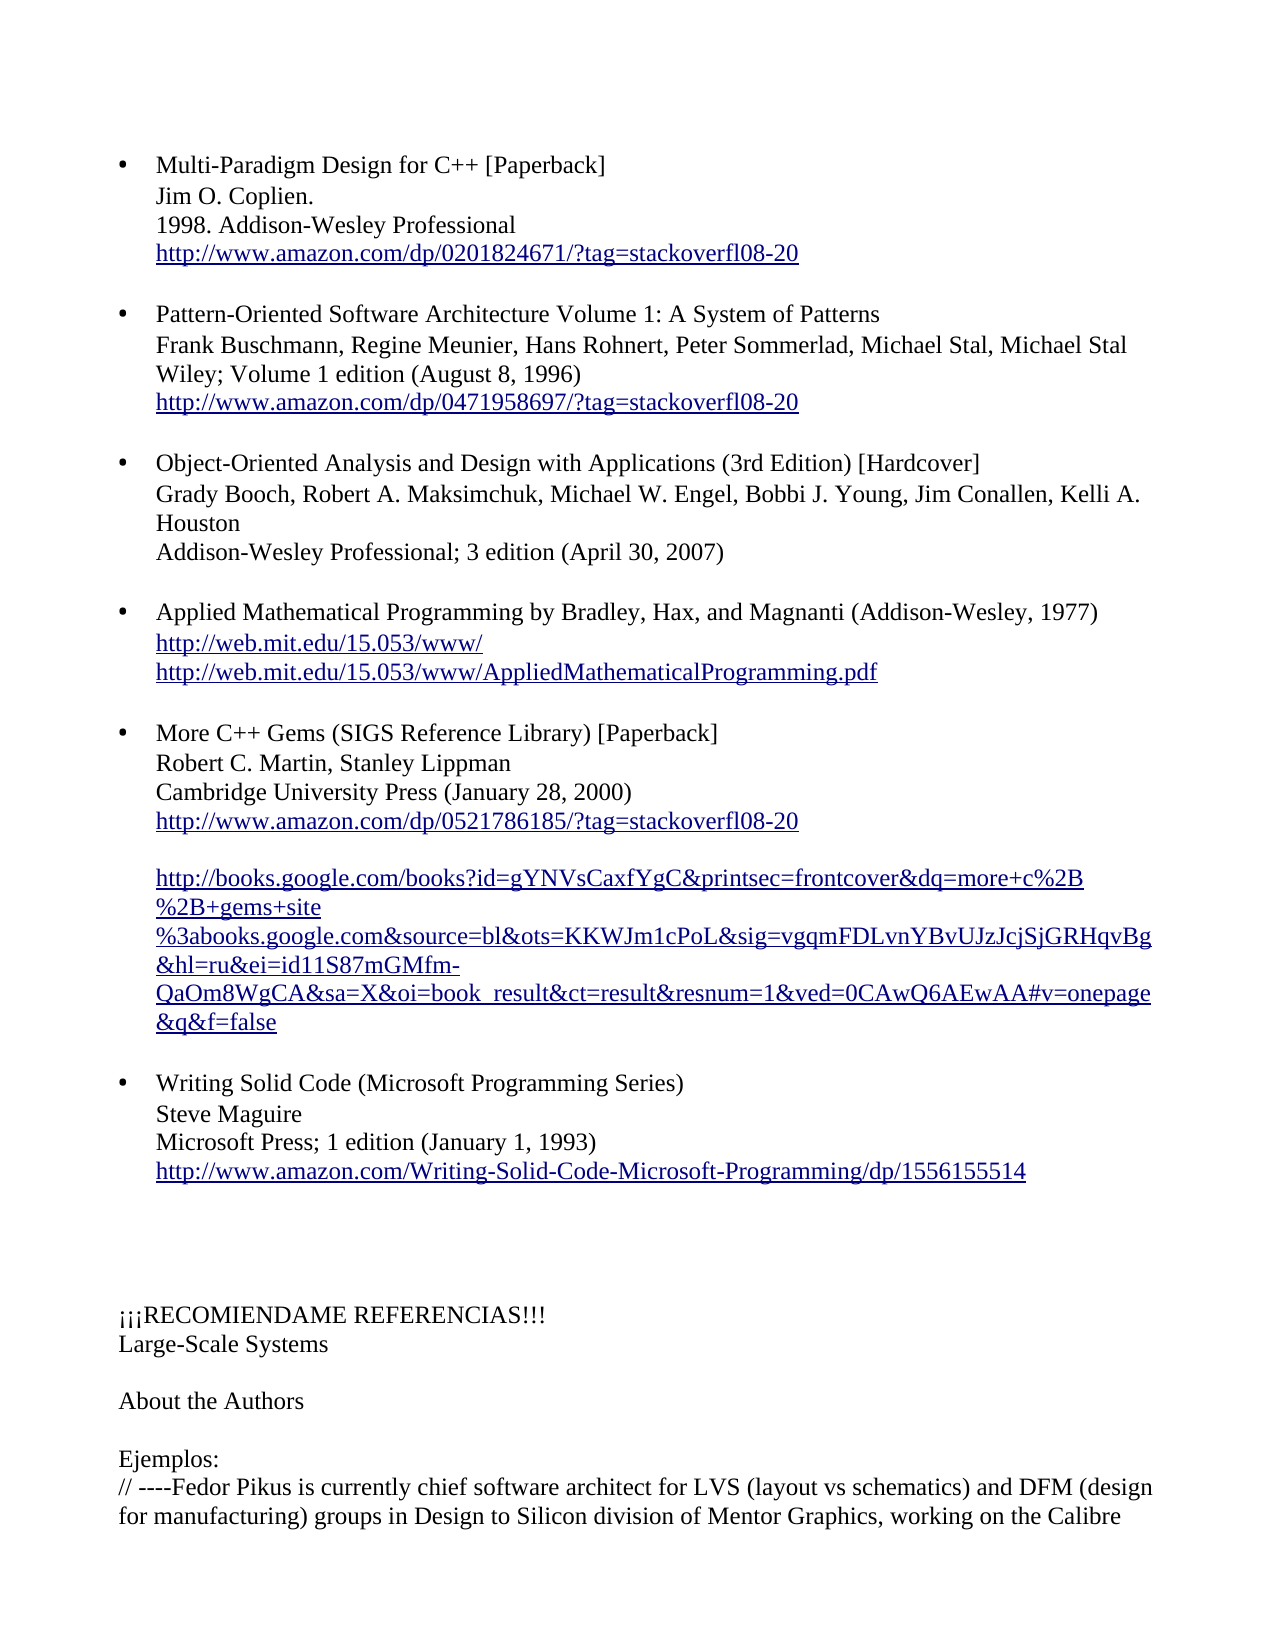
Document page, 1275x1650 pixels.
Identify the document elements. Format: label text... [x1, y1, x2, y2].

text Large-Scale Systems [118, 1329, 1157, 1357]
list More C++ Gems (SIGS Reference Library) [Paperback] Robert C. Martin, Stanley Lippman Cambridge University Press (January 28, 2000) http://www.amazon.com/dp/0521786185/?tag=stackoverfl08-20 http://books.google.com/books?id=gYNVsCaxfYgC&printsec=frontcover&dq=more+c%2B%2B+gems+site%3abooks.google.com&source=bl&ots=KKWJm1cPoL&sig=vgqmFDLvnYBvUJzJcjSjGRHqvBg&hl=ru&ei=id11S87mGMfm-QaOm8WgCA&sa=X&oi=book_result&ct=result&resnum=1&ved=0CAwQ6AEwAA#v=onepage&q&f=false [118, 714, 1157, 1065]
list Object-Oriented Analysis and Design with Applications (3rd Edition) [Hardcover] Grady Booch, Robert A. Maksimchuk, Michael W. Engel, Bobbi J. Young, Jim Conallen, Kelli A. Houston Addison-Wesley Professional; 3 edition (April 30, 2007) [118, 445, 1157, 594]
list [118, 118, 1157, 147]
text // ----Fedor Pikus is currently chief software architect for LVS (layout vs schematics) and DFM (design for manufacturing) groups in Design to Silicon division of Mentor Graphics, working on the Calibre [118, 1472, 1157, 1530]
text ¡¡¡RECOMIENDAME REFERENCIAS!!! [118, 1300, 1157, 1329]
list Pattern-Oriented Software Architecture Volume 1: A System of Patterns Frank Buschmann, Regine Meunier, Hans Rohnert, Peter Sommerlad, Michael Stal, Michael Stal Wiley; Volume 1 edition (August 8, 1996) http://www.amazon.com/dp/0471958697/?tag=stackoverfl08-20 [118, 296, 1157, 445]
text Ejemplos: [118, 1444, 1157, 1472]
list Multi-Paradigm Design for C++ [Paperback] Jim O. Coplien. 1998. Addison-Wesley Professional http://www.amazon.com/dp/0201824671/?tag=stackoverfl08-20 [118, 147, 1157, 296]
text About the Authors [118, 1386, 1157, 1415]
list Writing Solid Code (Microsoft Programming Series) Steve Maguire Microsoft Press; 1 edition (January 1, 1993) http://www.amazon.com/Writing-Solid-Code-Microsoft-Programming/dp/1556155514 [118, 1065, 1157, 1242]
list Applied Mathematical Programming by Bradley, Hax, and Magnanti (Addison-Wesley, 1977) http://web.mit.edu/15.053/www/ http://web.mit.edu/15.053/www/AppliedMathematicalProgramming.pdf [118, 594, 1157, 714]
